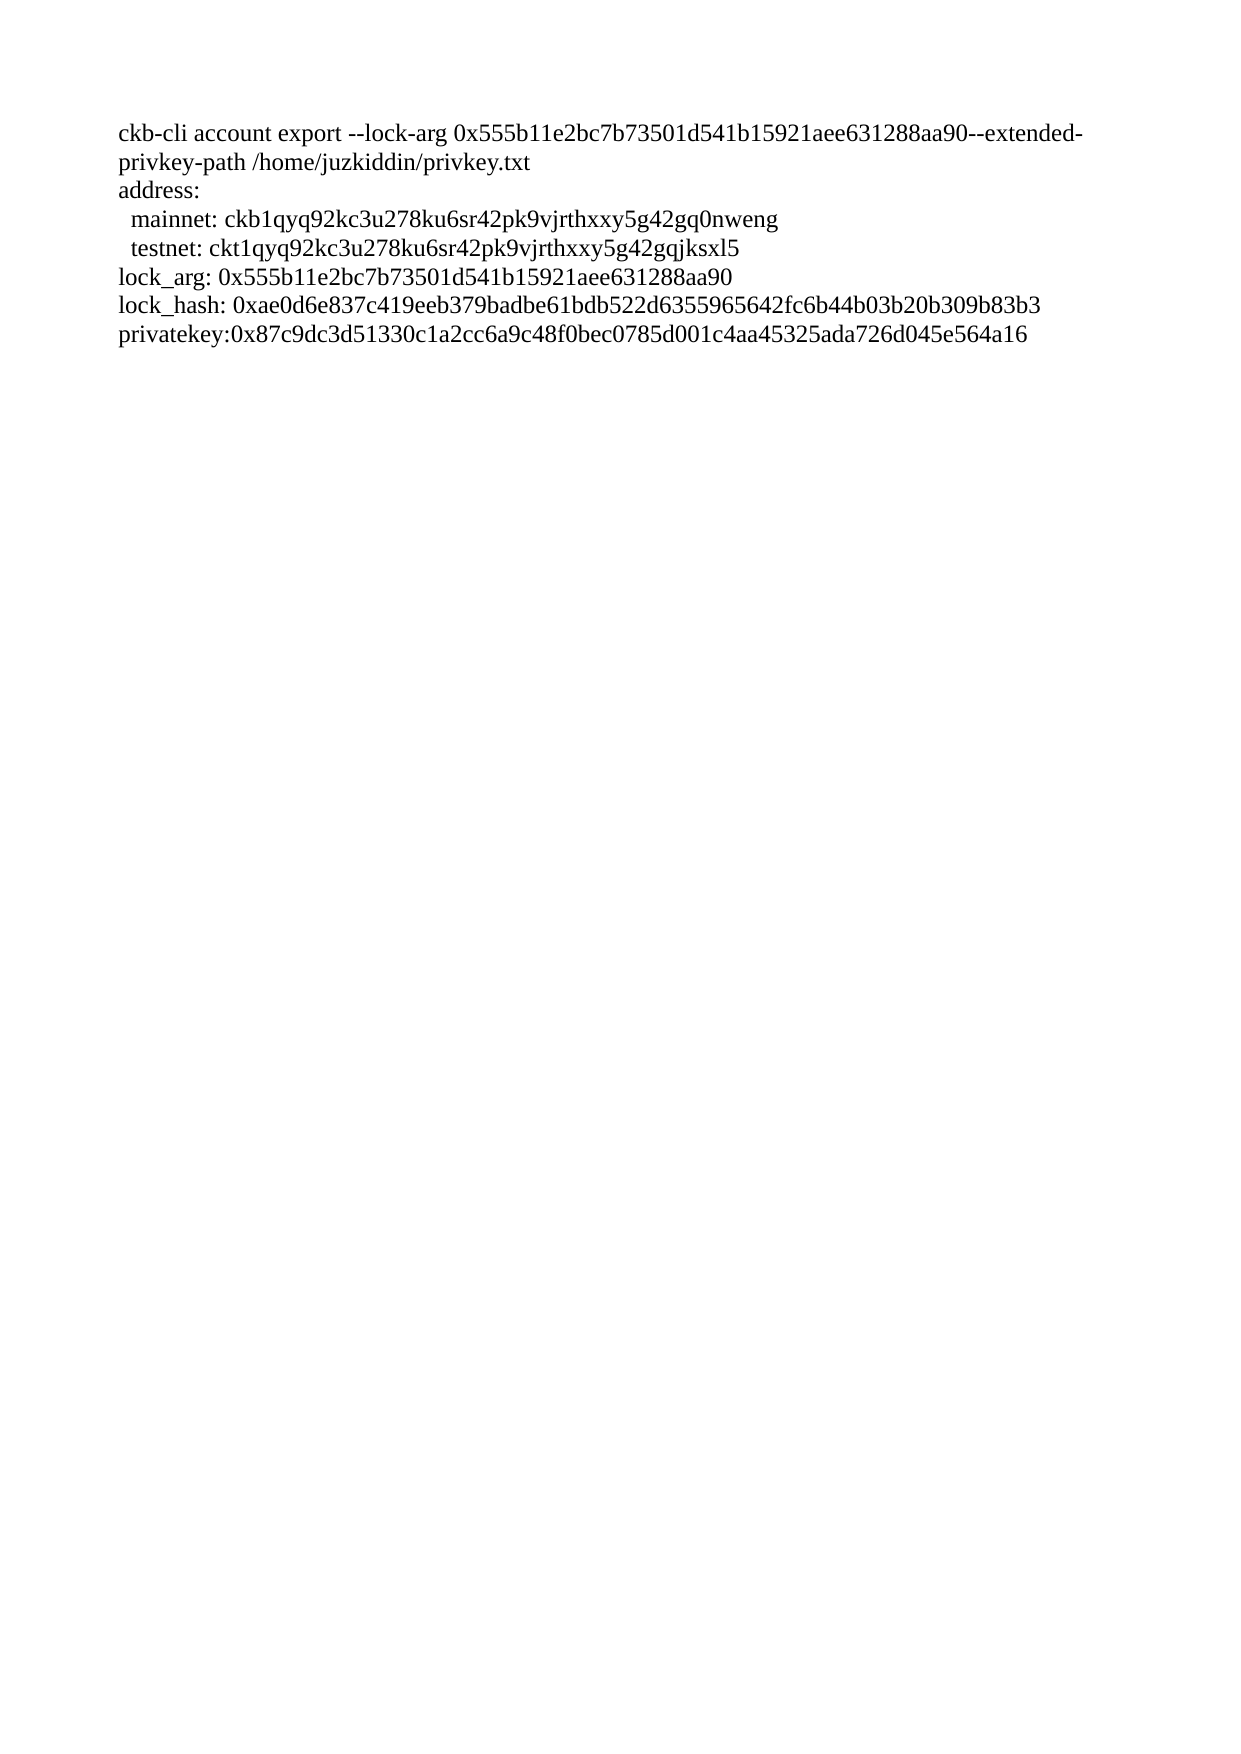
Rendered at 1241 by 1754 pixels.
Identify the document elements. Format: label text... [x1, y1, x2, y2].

text address: [118, 176, 1122, 204]
text testnet: ckt1qyq92kc3u278ku6sr42pk9vjrthxxy5g42gqjksxl5 [118, 233, 1122, 262]
text mainnet: ckb1qyq92kc3u278ku6sr42pk9vjrthxxy5g42gq0nweng [118, 204, 1122, 233]
text ckb-cli account export --lock-arg 0x555b11e2bc7b73501d541b15921aee631288aa90--extended-privkey-path /home/juzkiddin/privkey.txt [118, 118, 1122, 176]
text lock_arg: 0x555b11e2bc7b73501d541b15921aee631288aa90 [118, 262, 1122, 291]
text privatekey:0x87c9dc3d51330c1a2cc6a9c48f0bec0785d001c4aa45325ada726d045e564a16 [118, 319, 1122, 348]
text lock_hash: 0xae0d6e837c419eeb379badbe61bdb522d6355965642fc6b44b03b20b309b83b3 [118, 291, 1122, 319]
